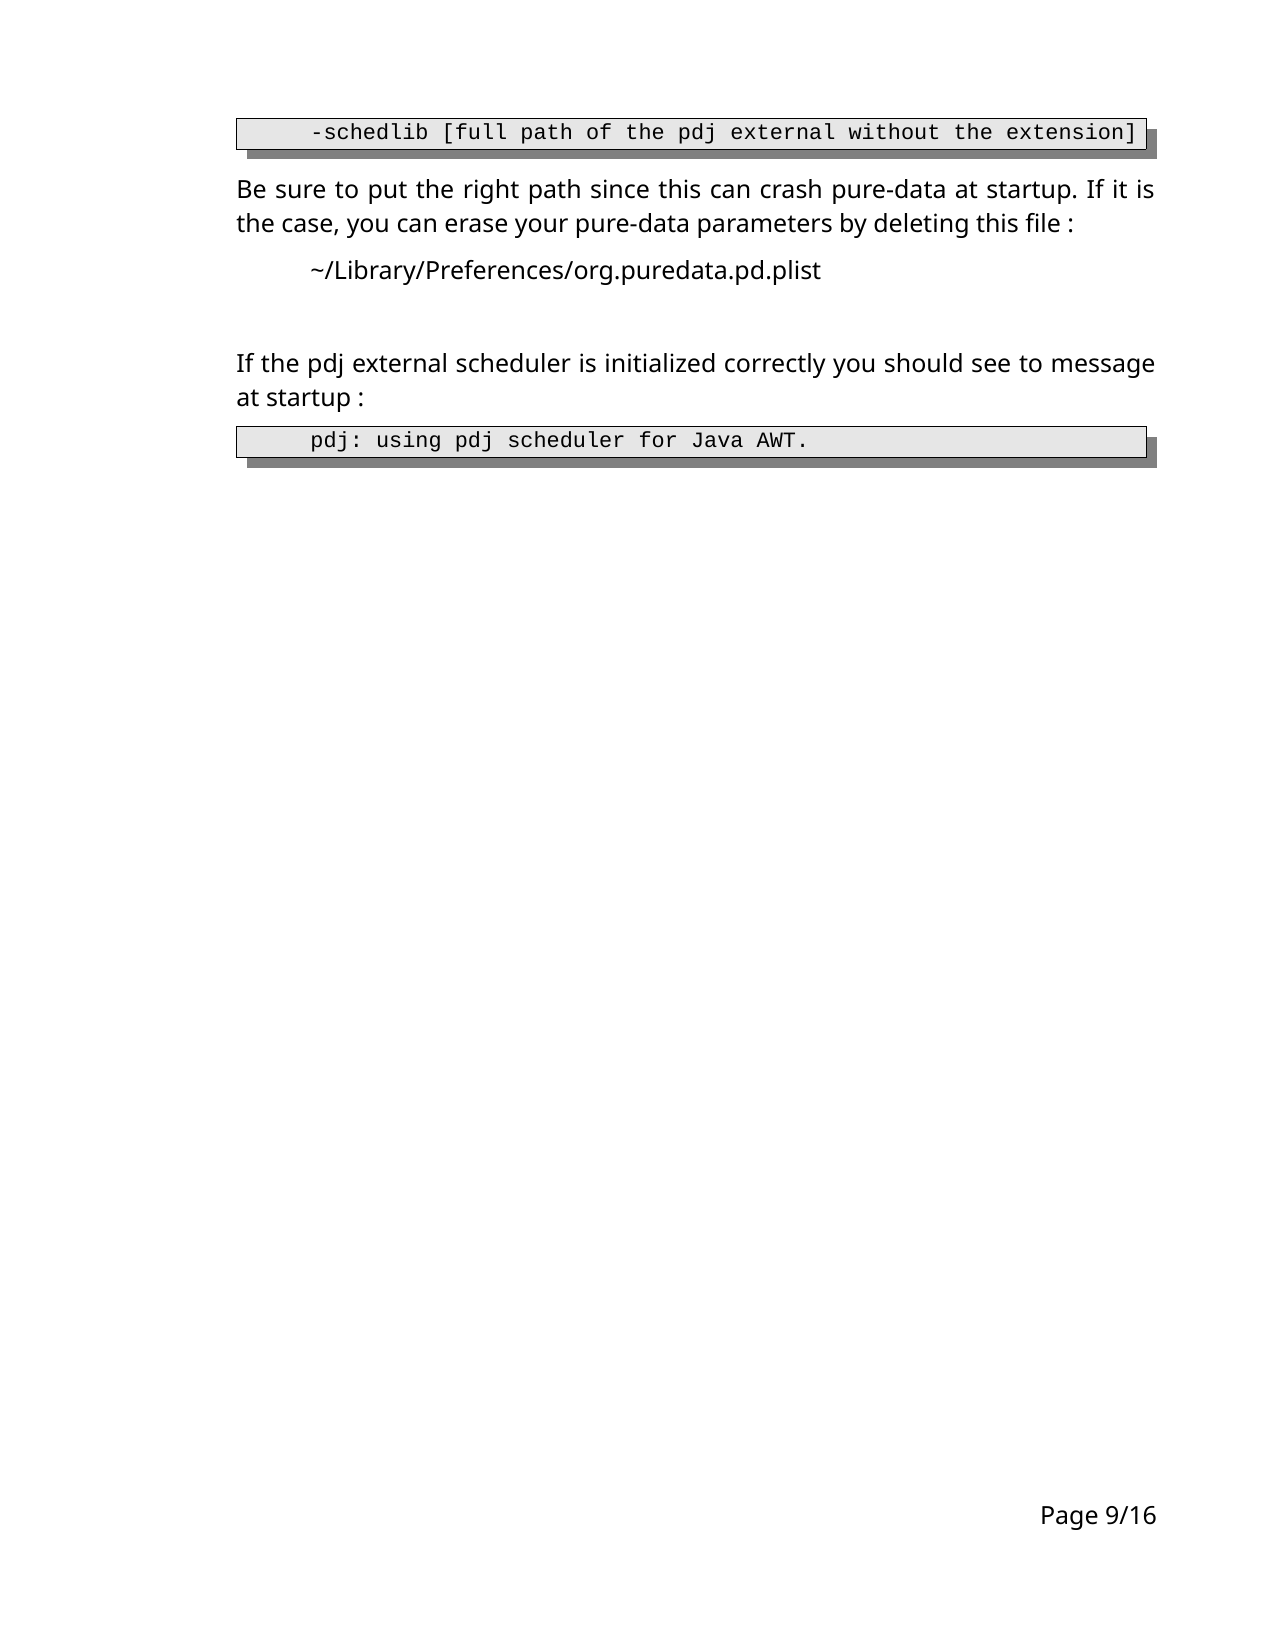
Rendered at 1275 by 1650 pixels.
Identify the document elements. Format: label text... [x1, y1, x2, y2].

text If the pdj external scheduler is initialized correctly you should see to message at startup : [236, 346, 1157, 414]
text pdj: using pdj scheduler for Java AWT. [237, 427, 1146, 457]
text -schedlib [full path of the pdj external without the extension] [237, 119, 1146, 149]
text ~/Library/Preferences/org.puredata.pd.plist [236, 253, 1157, 287]
text Be sure to put the right path since this can crash pure-data at startup. If it is the case, you can erase your pure-data parameters by deleting this file : [236, 172, 1157, 240]
